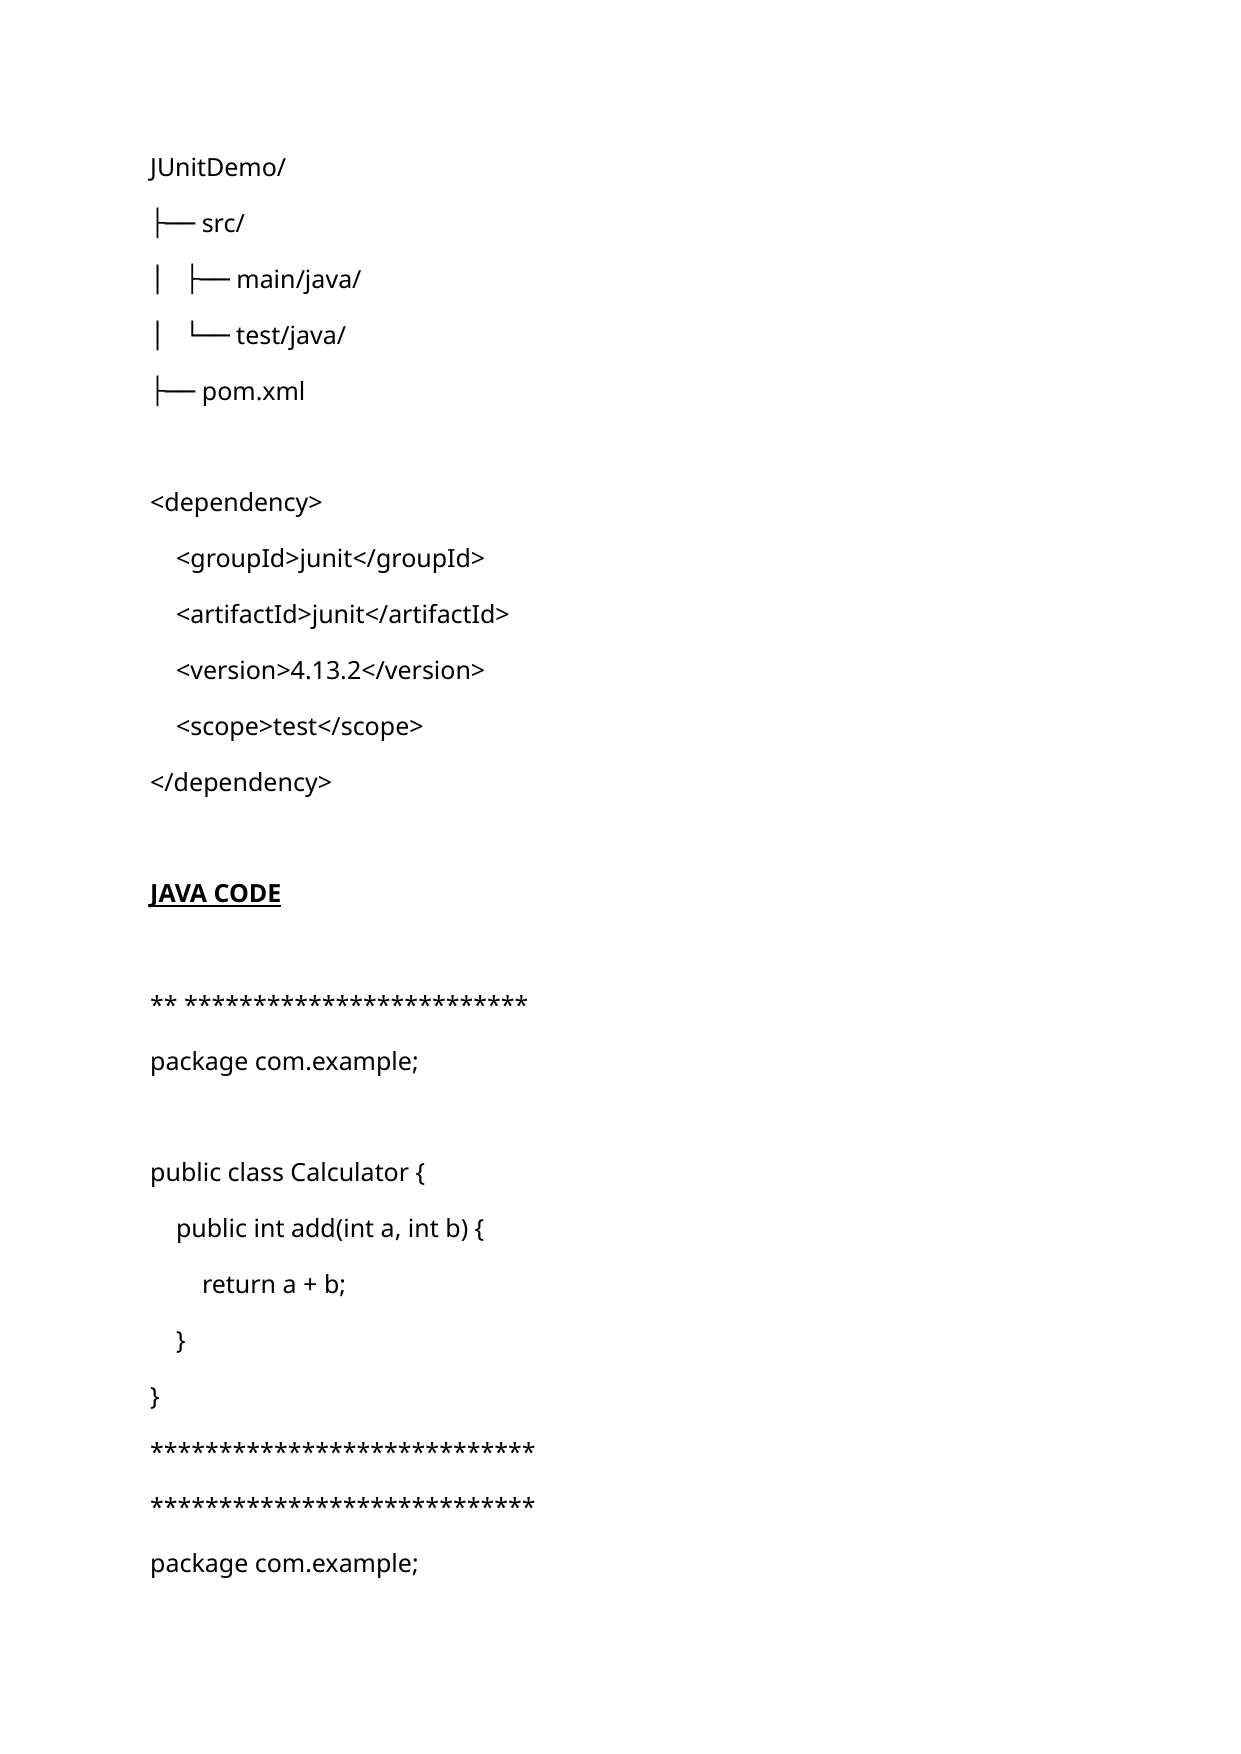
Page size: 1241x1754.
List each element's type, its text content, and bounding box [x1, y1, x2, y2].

text <groupId>junit</groupId> [150, 541, 1090, 575]
text package com.example; [150, 1043, 1090, 1077]
text public int add(int a, int b) { [150, 1211, 1090, 1245]
text ├── pom.xml [150, 373, 1090, 407]
text <artifactId>junit</artifactId> [150, 597, 1090, 631]
text ** ************************* [150, 987, 1090, 1022]
text ├── src/ [150, 206, 1090, 240]
text │ ├── main/java/ [150, 262, 1090, 296]
text } [150, 1322, 1090, 1357]
text <scope>test</scope> [150, 708, 1090, 742]
text return a + b; [150, 1267, 1090, 1301]
text JAVA CODE [150, 876, 1090, 910]
text public class Calculator { [150, 1155, 1090, 1189]
text <dependency> [150, 485, 1090, 519]
text JUnitDemo/ [150, 150, 1090, 184]
text </dependency> [150, 764, 1090, 798]
text │ └── test/java/ [150, 317, 1090, 352]
text **************************** [150, 1434, 1090, 1468]
text **************************** [150, 1490, 1090, 1524]
text package com.example; [150, 1546, 1090, 1580]
text } [150, 1378, 1090, 1412]
text <version>4.13.2</version> [150, 652, 1090, 687]
